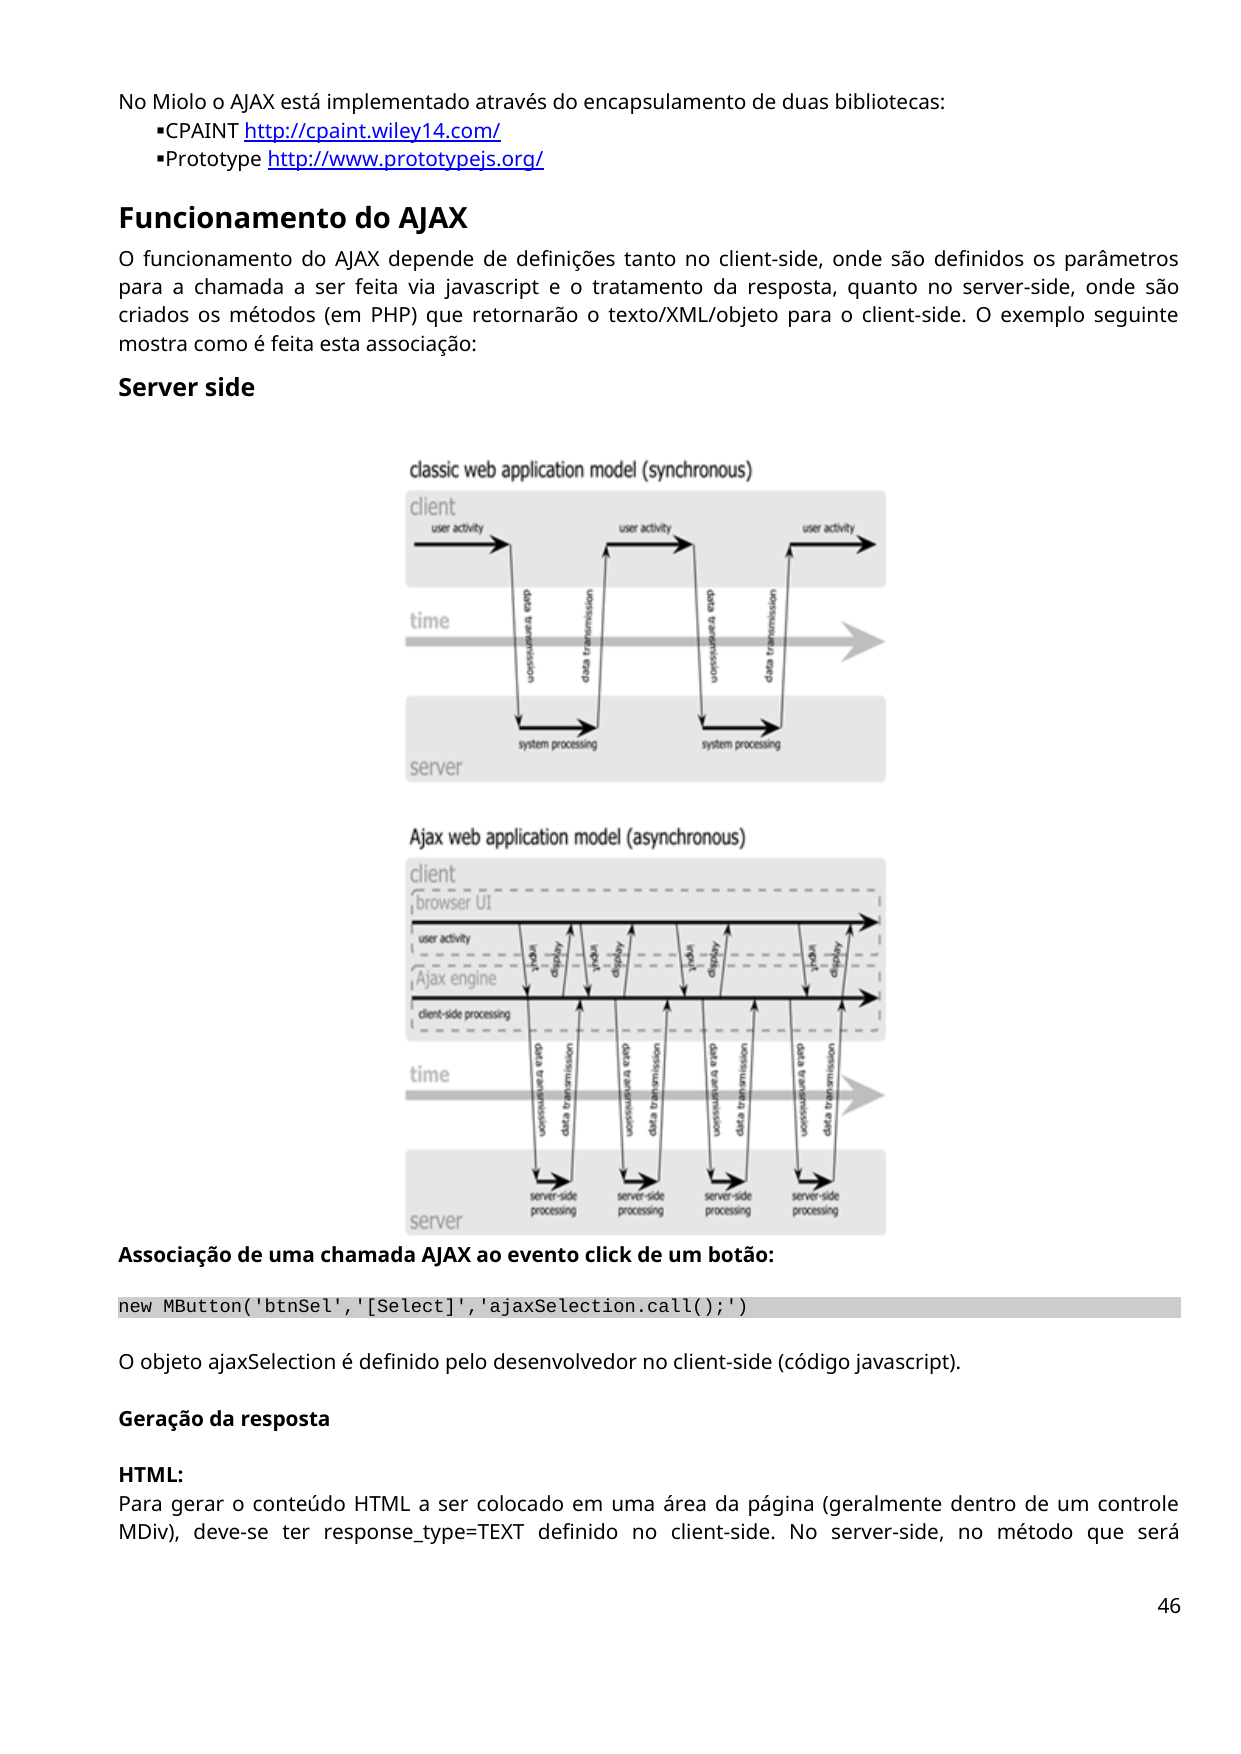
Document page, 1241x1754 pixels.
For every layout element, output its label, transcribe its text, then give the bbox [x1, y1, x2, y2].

subtitle Server side [118, 370, 1181, 404]
text Associação de uma chamada AJAX ao evento click de um botão: [118, 439, 1181, 1269]
subtitle Funcionamento do AJAX [118, 198, 1181, 237]
list CPAINT http://cpaint.wiley14.com/ [156, 116, 1181, 144]
text No Miolo o AJAX está implementado através do encapsulamento de duas bibliotecas: [118, 87, 1181, 116]
text HTML: [118, 1461, 1181, 1489]
text new MButton('btnSel','[Select]','ajaxSelection.call();') [118, 1297, 1181, 1318]
text Geração da resposta [118, 1404, 1181, 1432]
picture [395, 446, 905, 1239]
text O objeto ajaxSelection é definido pelo desenvolvedor no client-side (código javascript). [118, 1347, 1181, 1375]
text O funcionamento do AJAX depende de definições tanto no client-side, onde são definidos os parâmetros para a chamada a ser feita via javascript e o tratamento da resposta, quanto no server-side, onde são criados os métodos (em PHP) que retornarão o texto/XML/objeto para o client-side. O exemplo seguinte mostra como é feita esta associação: [118, 244, 1181, 357]
list Prototype http://www.prototypejs.org/ [156, 144, 1181, 173]
text Para gerar o conteúdo HTML a ser colocado em uma área da página (geralmente dentro de um controle MDiv), deve-se ter response_type=TEXT definido no client-side. No server-side, no método que será [118, 1489, 1181, 1546]
